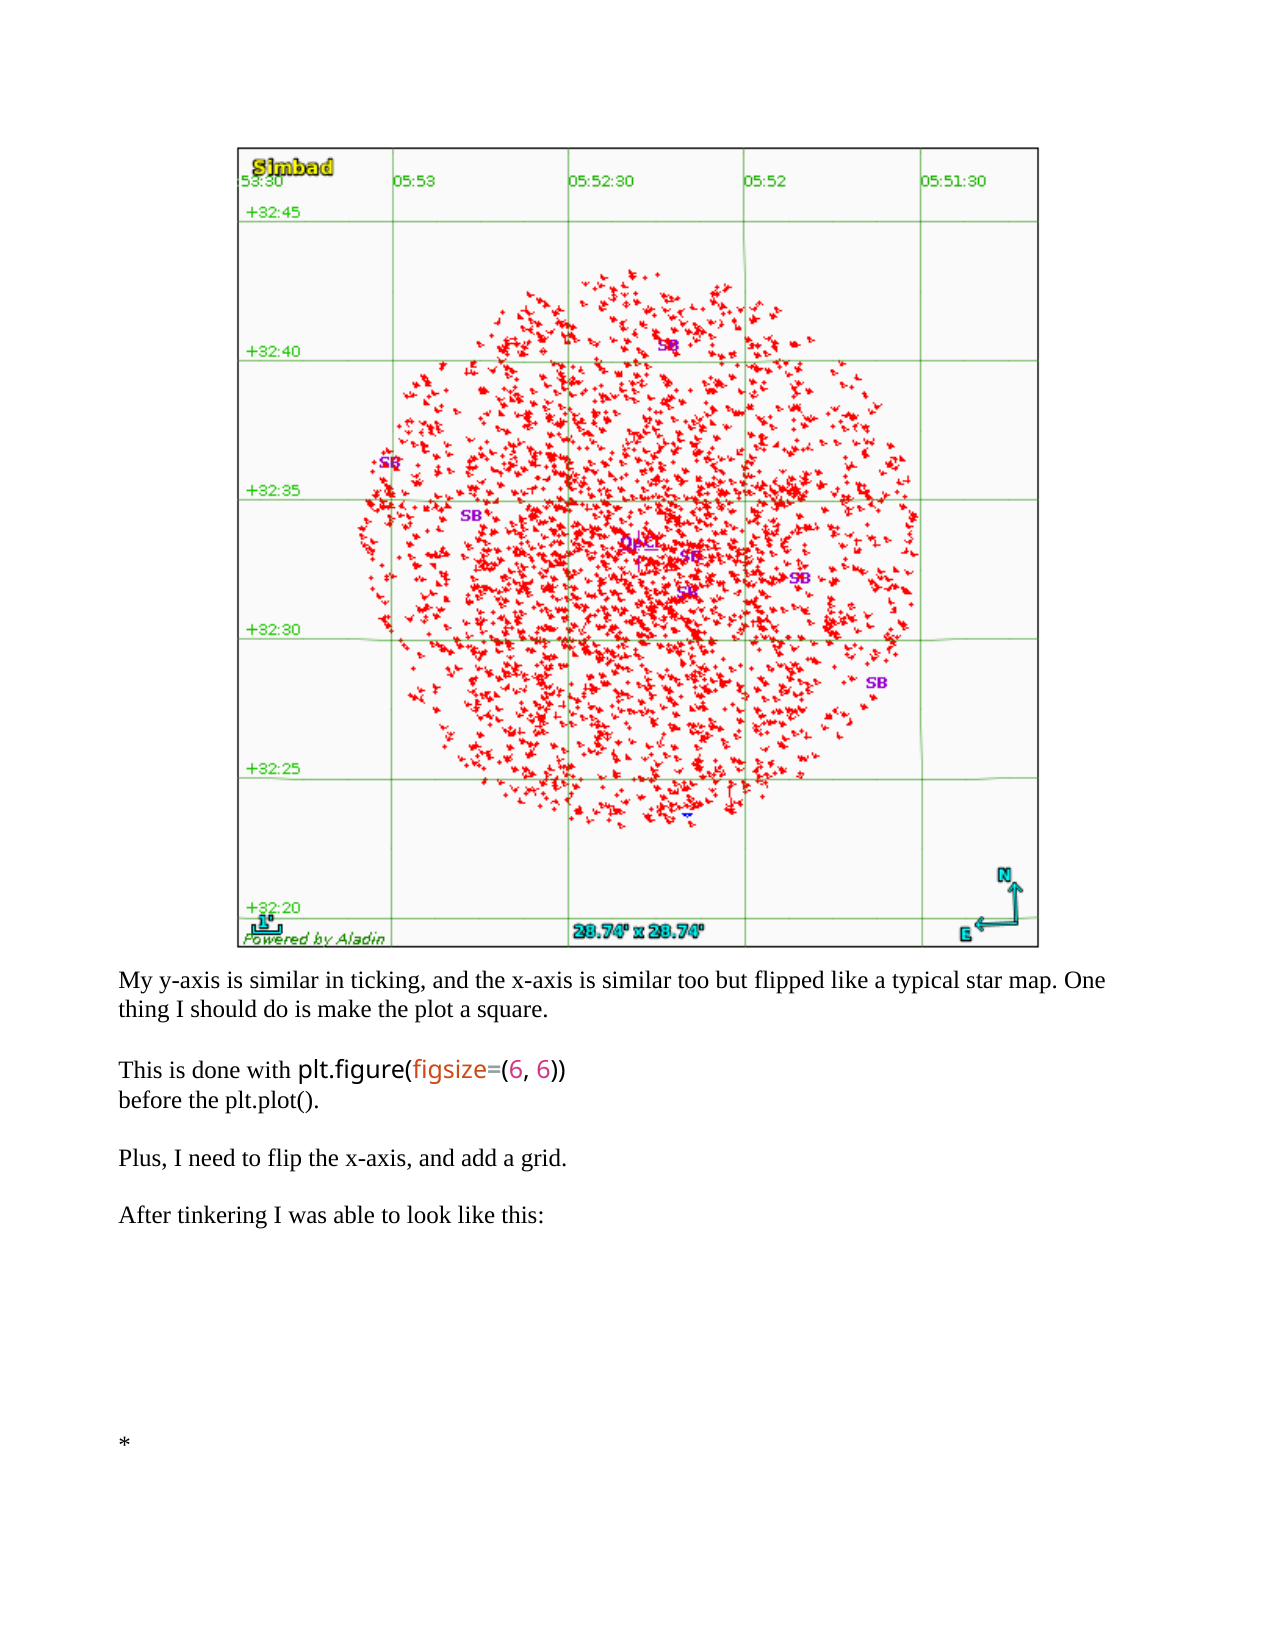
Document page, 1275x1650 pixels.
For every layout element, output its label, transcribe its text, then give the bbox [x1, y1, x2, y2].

text After tinkering I was able to look like this: [118, 1200, 1157, 1229]
picture [215, 118, 1061, 965]
text Plus, I need to flip the x-axis, and add a grid. [118, 1143, 1157, 1172]
text This is done with plt.figure(figsize=(6, 6)) [118, 1051, 1157, 1085]
text * [118, 1430, 1157, 1459]
text My y-axis is similar in ticking, and the x-axis is similar too but flipped like a typical star map. One thing I should do is make the plot a square. [118, 118, 1157, 1022]
text before the plt.plot(). [118, 1085, 1157, 1114]
